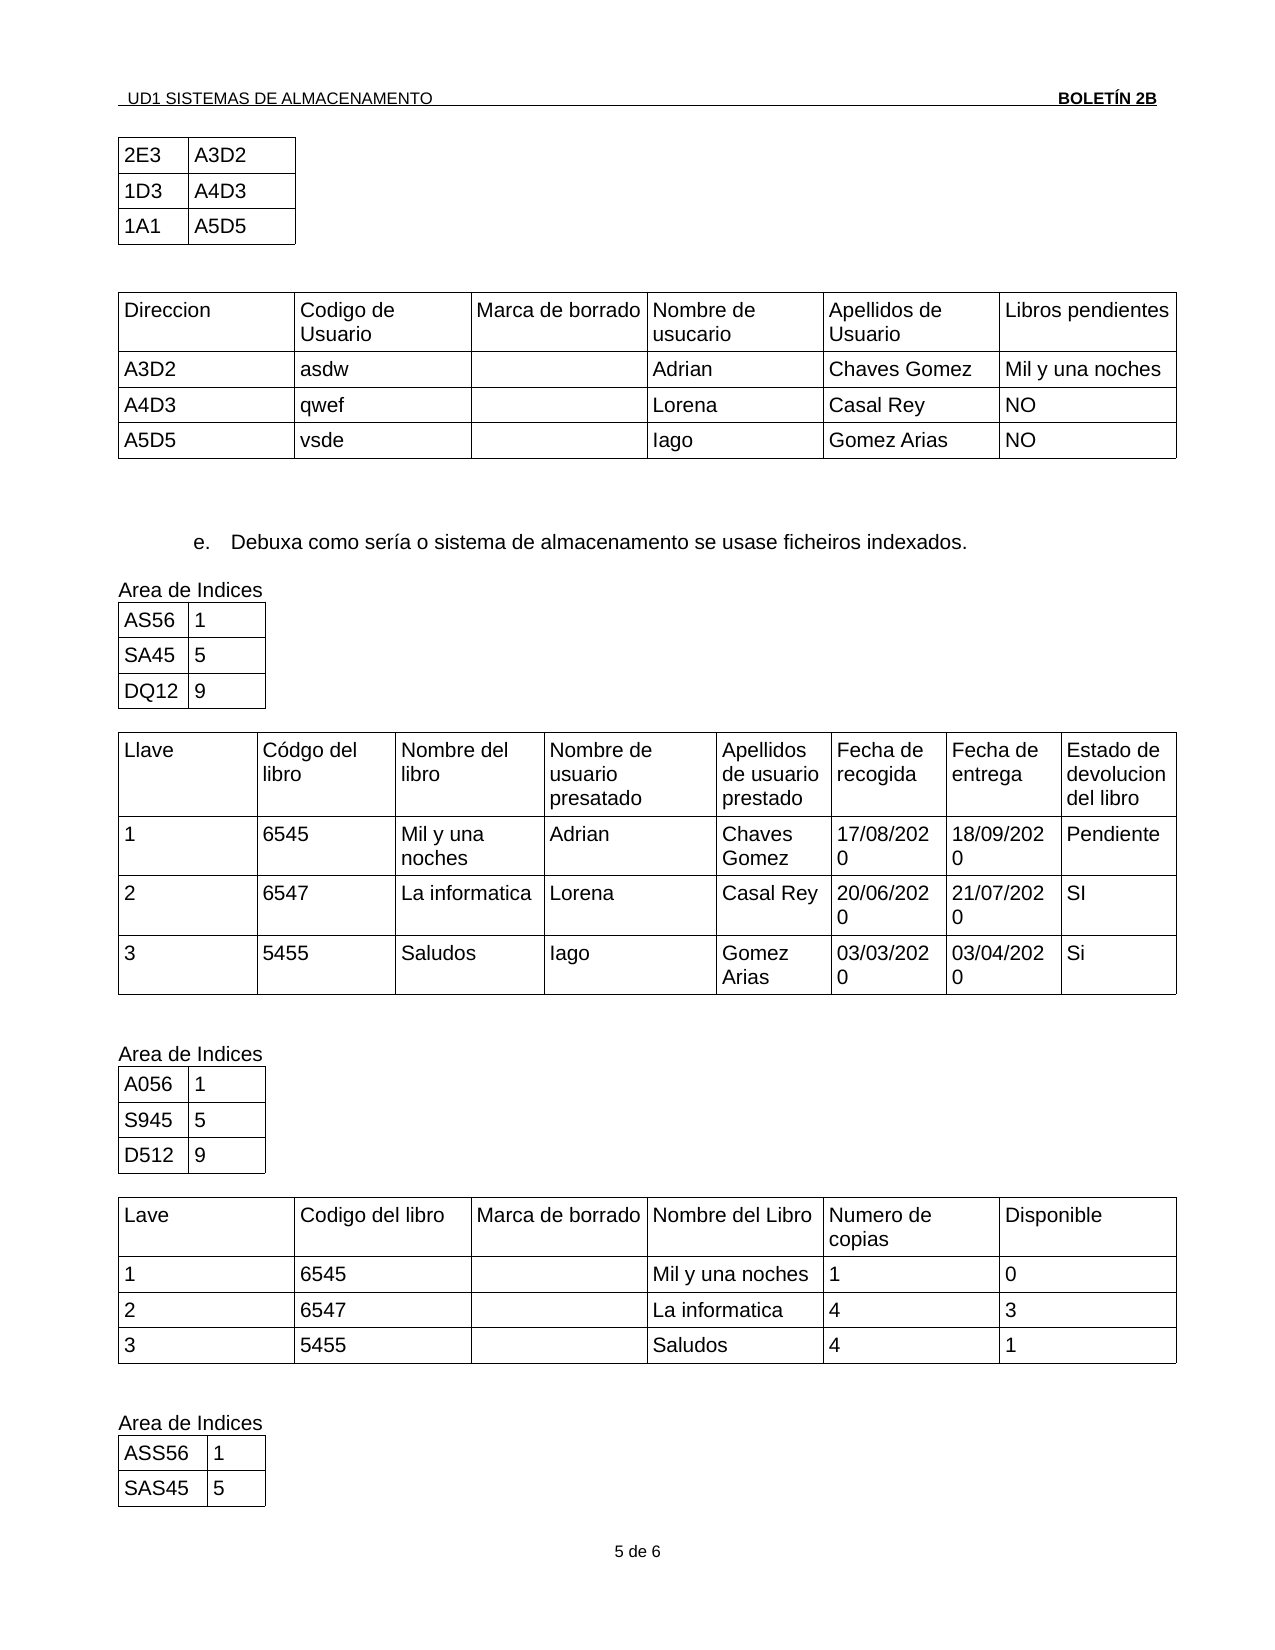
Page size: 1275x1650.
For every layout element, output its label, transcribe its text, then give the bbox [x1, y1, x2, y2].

table_cell La informatica [396, 876, 544, 935]
table_header Marca de borrado [472, 1198, 647, 1256]
table_cell Si [1062, 936, 1176, 994]
table_cell 4 [824, 1293, 999, 1327]
table_cell 21/07/2020 [947, 876, 1061, 935]
table_cell 2E3 [119, 138, 188, 173]
table_header Nombre de usucario [648, 293, 823, 351]
table_cell Lorena [545, 876, 716, 935]
table_cell 3 [119, 1328, 294, 1363]
table_cell Chaves Gomez [824, 352, 999, 387]
table_cell NO [1000, 388, 1176, 422]
table_header 1 [208, 1436, 265, 1470]
table_cell [472, 352, 647, 387]
table_cell SAS45 [119, 1471, 207, 1506]
table_cell Mil y una noches [396, 817, 544, 875]
text Area de Indices [118, 1042, 1176, 1066]
table_cell Mil y una noches [648, 1257, 823, 1292]
table_header AS56 [119, 603, 188, 637]
table_cell NO [1000, 423, 1176, 458]
table_cell 2 [119, 1293, 294, 1327]
table_cell Chaves Gomez [717, 817, 831, 875]
table_cell Adrian [648, 352, 823, 387]
table_cell Pendiente [1062, 817, 1176, 875]
table_header Direccion [119, 293, 294, 351]
table_cell 6547 [258, 876, 395, 935]
table_header Nombre del Libro [648, 1198, 823, 1256]
table_cell Iago [648, 423, 823, 458]
table_cell A4D3 [119, 388, 294, 422]
table_header A056 [119, 1067, 188, 1102]
table_cell [472, 388, 647, 422]
table_cell 18/09/2020 [947, 817, 1061, 875]
table_cell 1 [1000, 1328, 1176, 1363]
list Debuxa como sería o sistema de almacenamento se usase ficheiros indexados. [193, 530, 1176, 554]
table_cell 03/03/2020 [832, 936, 946, 994]
table_cell 9 [189, 674, 265, 708]
table_cell 20/06/2020 [832, 876, 946, 935]
table_cell SI [1062, 876, 1176, 935]
table_cell vsde [295, 423, 471, 458]
table_cell Mil y una noches [1000, 352, 1176, 387]
table_cell Saludos [396, 936, 544, 994]
table_cell 9 [189, 1138, 265, 1173]
table_header Estado de devolucion del libro [1062, 733, 1176, 816]
table_cell 1D3 [119, 174, 188, 208]
table_cell D512 [119, 1138, 188, 1173]
text Area de Indices [118, 578, 1176, 602]
table_cell 5455 [258, 936, 395, 994]
table_cell Gomez Arias [717, 936, 831, 994]
table_header Fecha de entrega [947, 733, 1061, 816]
table_cell A3D2 [119, 352, 294, 387]
table_cell Gomez Arias [824, 423, 999, 458]
table_cell 5 [189, 638, 265, 673]
table_cell Casal Rey [717, 876, 831, 935]
table_cell Iago [545, 936, 716, 994]
table_header Apellidos de Usuario [824, 293, 999, 351]
table_cell 0 [1000, 1257, 1176, 1292]
table_cell A5D5 [119, 423, 294, 458]
table_header Nombre del libro [396, 733, 544, 816]
table_cell [472, 1257, 647, 1292]
table_cell 03/04/2020 [947, 936, 1061, 994]
table_cell 5 [208, 1471, 265, 1506]
table_cell 4 [824, 1328, 999, 1363]
table_cell 5455 [295, 1328, 471, 1363]
table_cell 1A1 [119, 209, 188, 244]
table_cell SA45 [119, 638, 188, 673]
table_header Codigo del libro [295, 1198, 471, 1256]
table_cell 1 [119, 1257, 294, 1292]
table_cell 1 [824, 1257, 999, 1292]
table_cell A4D3 [189, 174, 295, 208]
table_header Libros pendientes [1000, 293, 1176, 351]
table_header Llave [119, 733, 257, 816]
table_cell Adrian [545, 817, 716, 875]
table_cell [472, 1328, 647, 1363]
text Area de Indices [118, 1411, 1176, 1435]
table_cell 6545 [258, 817, 395, 875]
table_cell Casal Rey [824, 388, 999, 422]
table_header Apellidos de usuario prestado [717, 733, 831, 816]
table_header Fecha de recogida [832, 733, 946, 816]
table_cell S945 [119, 1103, 188, 1137]
table_cell 17/08/2020 [832, 817, 946, 875]
table_cell 6547 [295, 1293, 471, 1327]
table_cell qwef [295, 388, 471, 422]
table_cell 2 [119, 876, 257, 935]
table_cell A3D2 [189, 138, 295, 173]
table_header Disponible [1000, 1198, 1176, 1256]
table_header Marca de borrado [472, 293, 647, 351]
table_header Numero de copias [824, 1198, 999, 1256]
table_cell Lorena [648, 388, 823, 422]
table_cell 3 [1000, 1293, 1176, 1327]
table_header Nombre de usuario presatado [545, 733, 716, 816]
table_header 1 [189, 603, 265, 637]
table_cell DQ12 [119, 674, 188, 708]
table_cell A5D5 [189, 209, 295, 244]
table_cell La informatica [648, 1293, 823, 1327]
table_header ASS56 [119, 1436, 207, 1470]
table_cell 3 [119, 936, 257, 994]
table_header Lave [119, 1198, 294, 1256]
table_cell 1 [119, 817, 257, 875]
table_cell [472, 1293, 647, 1327]
table_header Códgo del libro [258, 733, 395, 816]
table_header Codigo de Usuario [295, 293, 471, 351]
table_cell asdw [295, 352, 471, 387]
table_cell 5 [189, 1103, 265, 1137]
table_cell [472, 423, 647, 458]
table_header 1 [189, 1067, 265, 1102]
table_cell 6545 [295, 1257, 471, 1292]
table_cell Saludos [648, 1328, 823, 1363]
